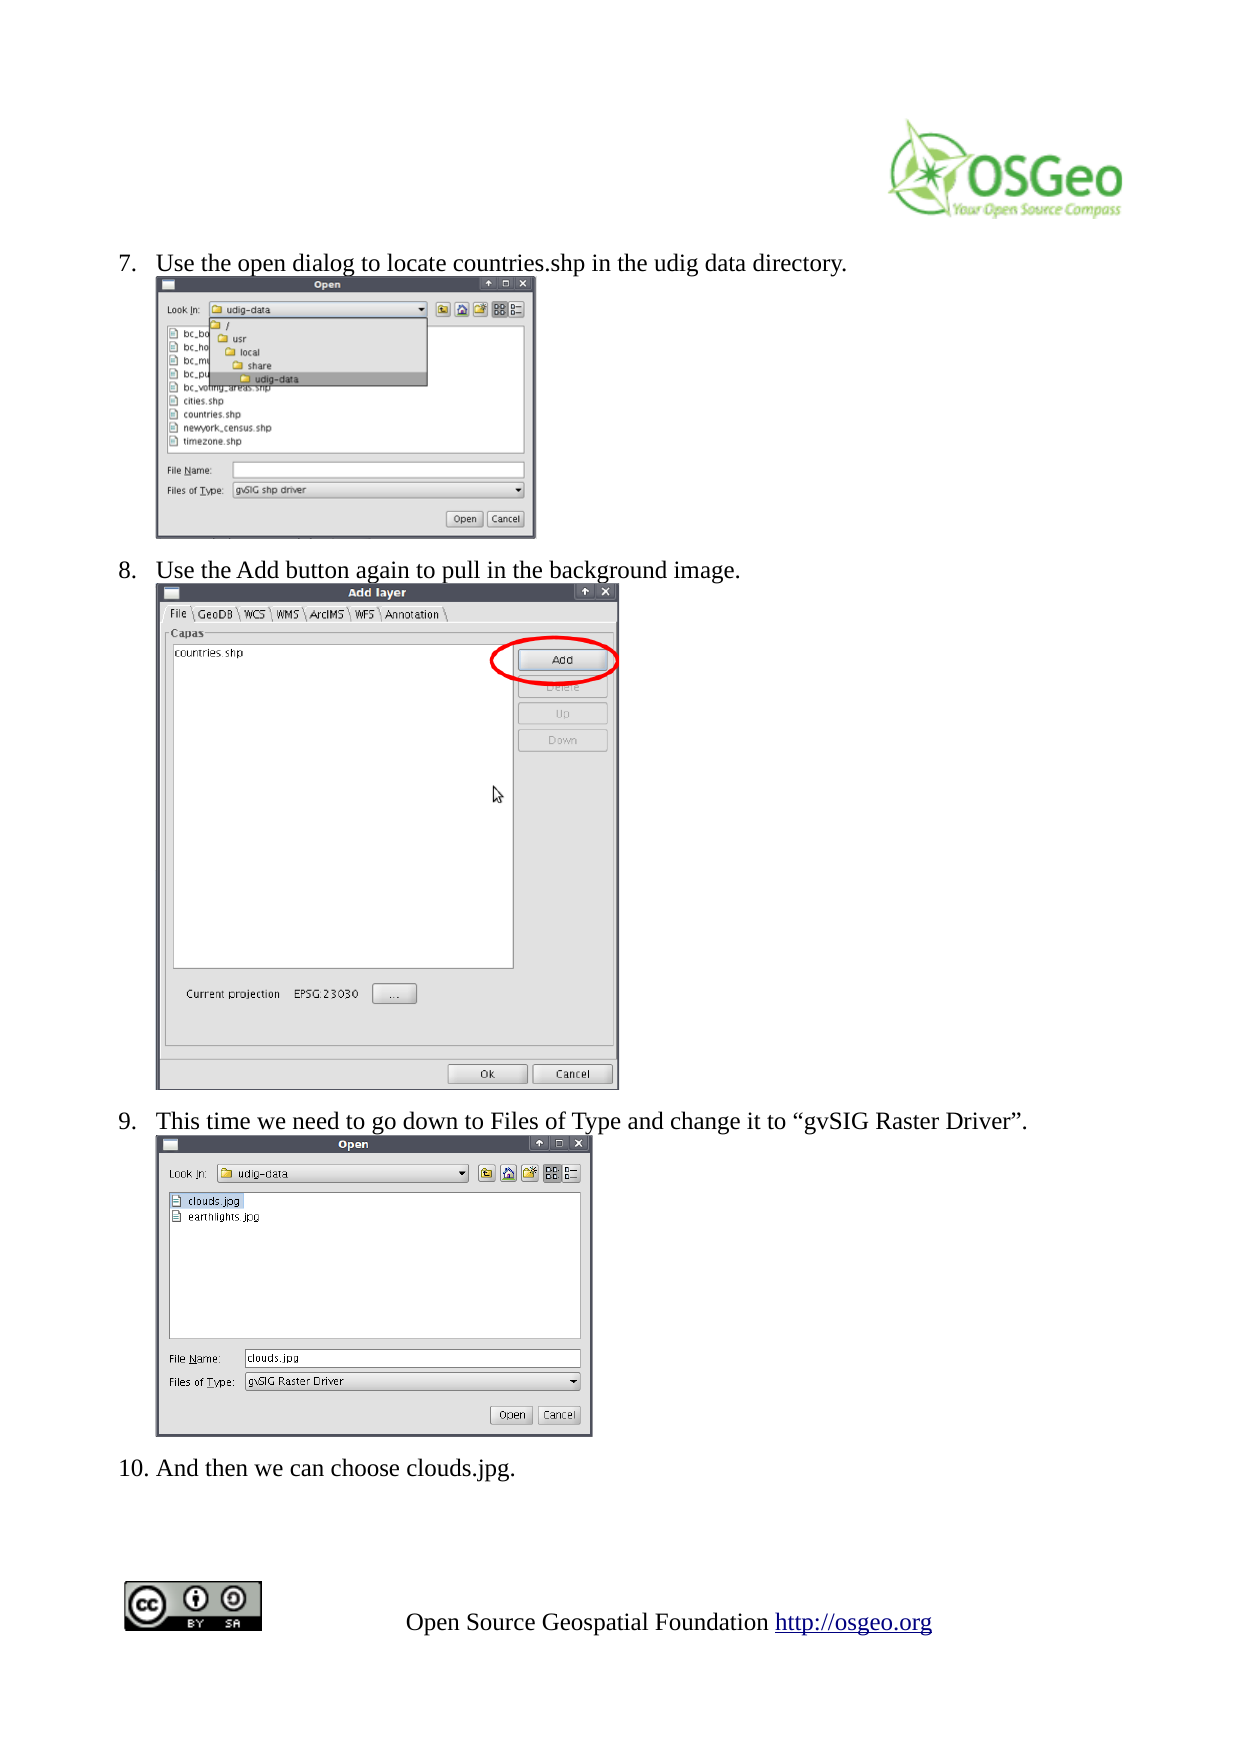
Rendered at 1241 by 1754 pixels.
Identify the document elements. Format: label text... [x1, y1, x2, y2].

picture [887, 118, 1123, 219]
picture [155, 583, 620, 1090]
picture [155, 1135, 593, 1437]
picture [124, 1581, 262, 1631]
list This time we need to go down to Files of Type and change it to “gvSIG Raster Driver”. [118, 1106, 1122, 1437]
picture [155, 276, 537, 539]
list Use the open dialog to locate countries.shp in the udig data directory. [118, 248, 1122, 538]
list And then we can choose clouds.jpg. [118, 1453, 1122, 1482]
list Use the Add button again to pull in the background image. [118, 555, 1122, 1089]
